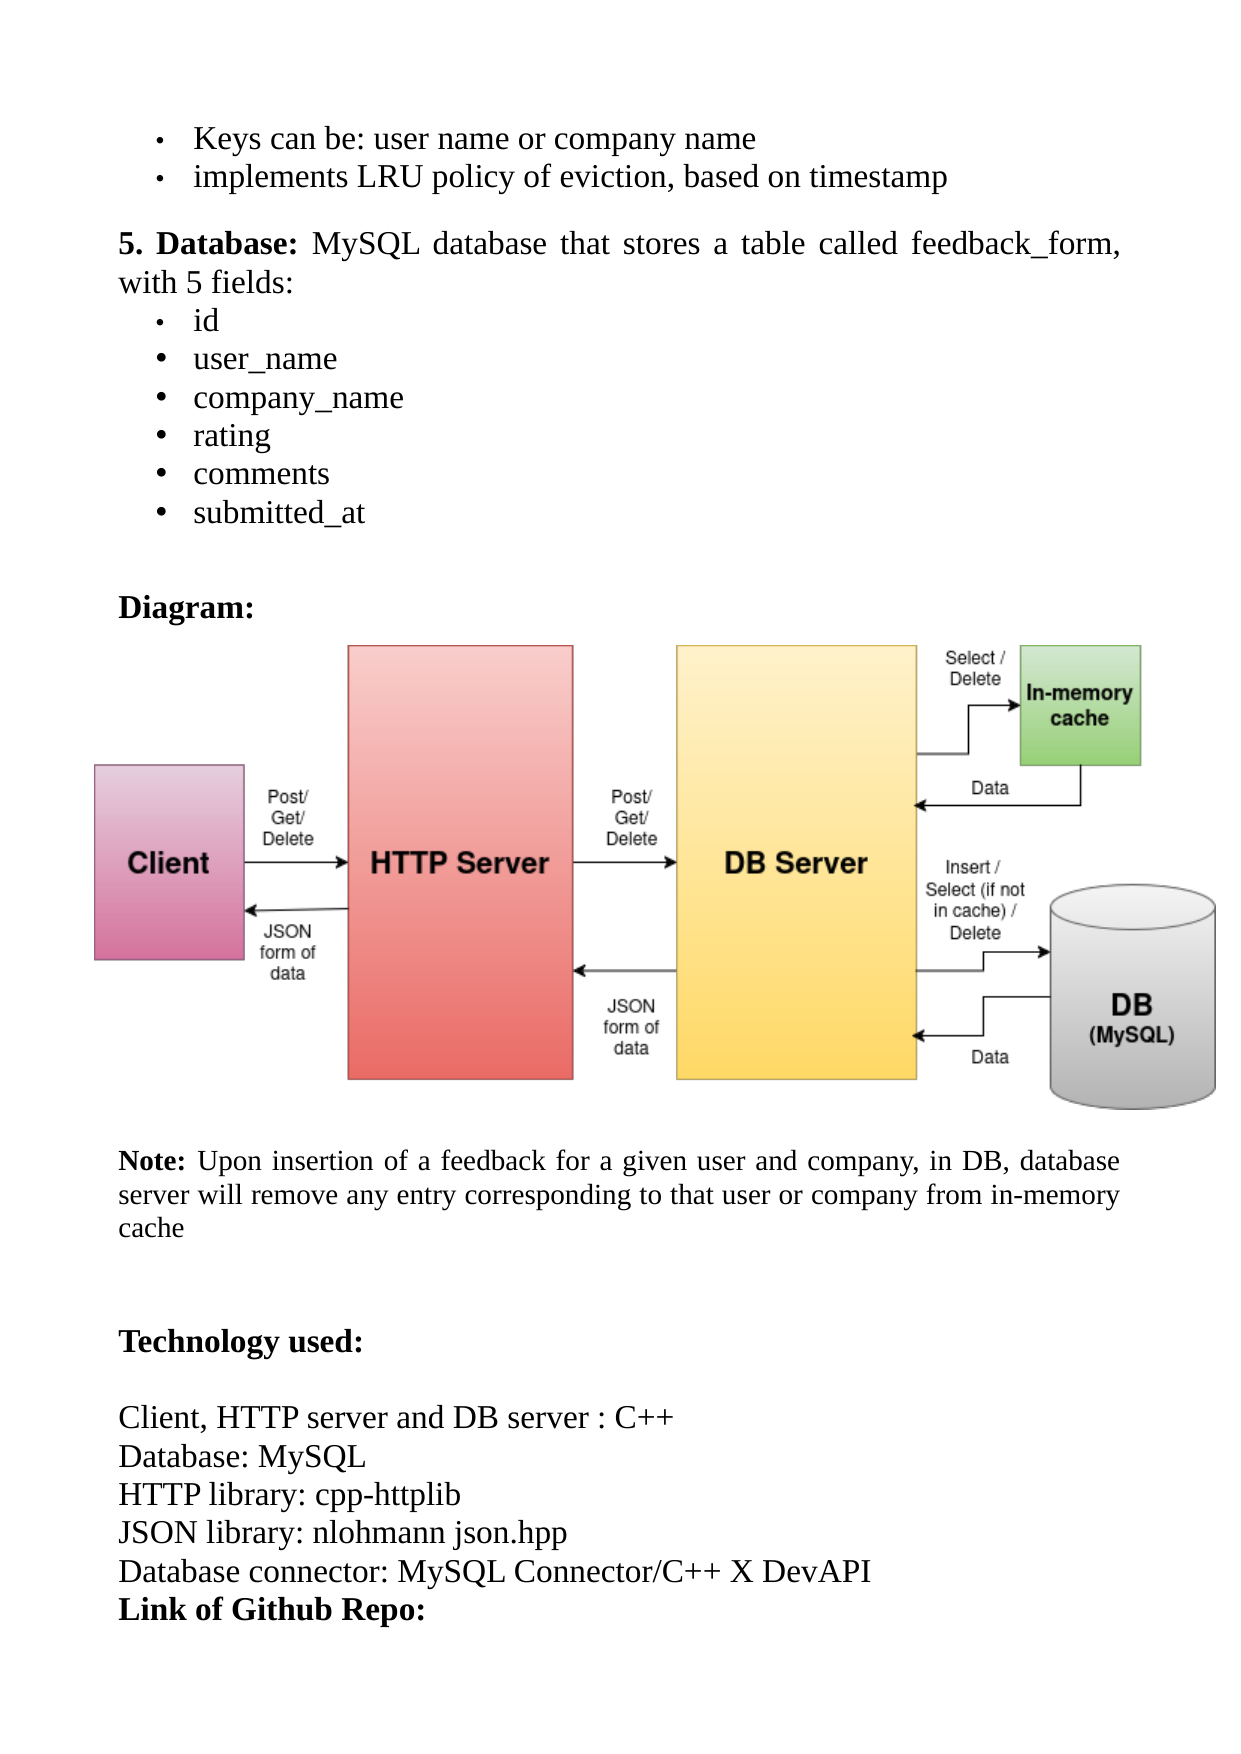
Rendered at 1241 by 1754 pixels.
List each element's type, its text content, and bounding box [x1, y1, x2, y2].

list comments [156, 453, 1122, 492]
text Note: Upon insertion of a feedback for a given user and company, in DB, database server will remove any entry corresponding to that user or company from in-memory cache [118, 1139, 1122, 1244]
list rating [156, 415, 1122, 453]
list implements LRU policy of eviction, based on timestamp [156, 156, 1122, 195]
text Client, HTTP server and DB server : C++ [118, 1397, 1122, 1436]
list company_name [156, 377, 1122, 415]
text Technology used: [118, 1321, 1122, 1359]
list id [156, 300, 1122, 338]
text JSON library: nlohmann json.hpp [118, 1512, 1122, 1551]
list user_name [156, 338, 1122, 377]
text HTTP library: cpp-httplib [118, 1474, 1122, 1512]
text Database: MySQL [118, 1436, 1122, 1474]
text Diagram: [118, 588, 1122, 626]
text Link of Github Repo: [118, 1589, 1122, 1627]
text 5. Database: MySQL database that stores a table called feedback_form, with 5 fields: [118, 223, 1122, 300]
list submitted_at [156, 492, 1122, 530]
text Database connector: MySQL Connector/C++ X DevAPI [118, 1551, 1122, 1589]
picture [94, 645, 1216, 1110]
list Keys can be: user name or company name [156, 118, 1122, 156]
